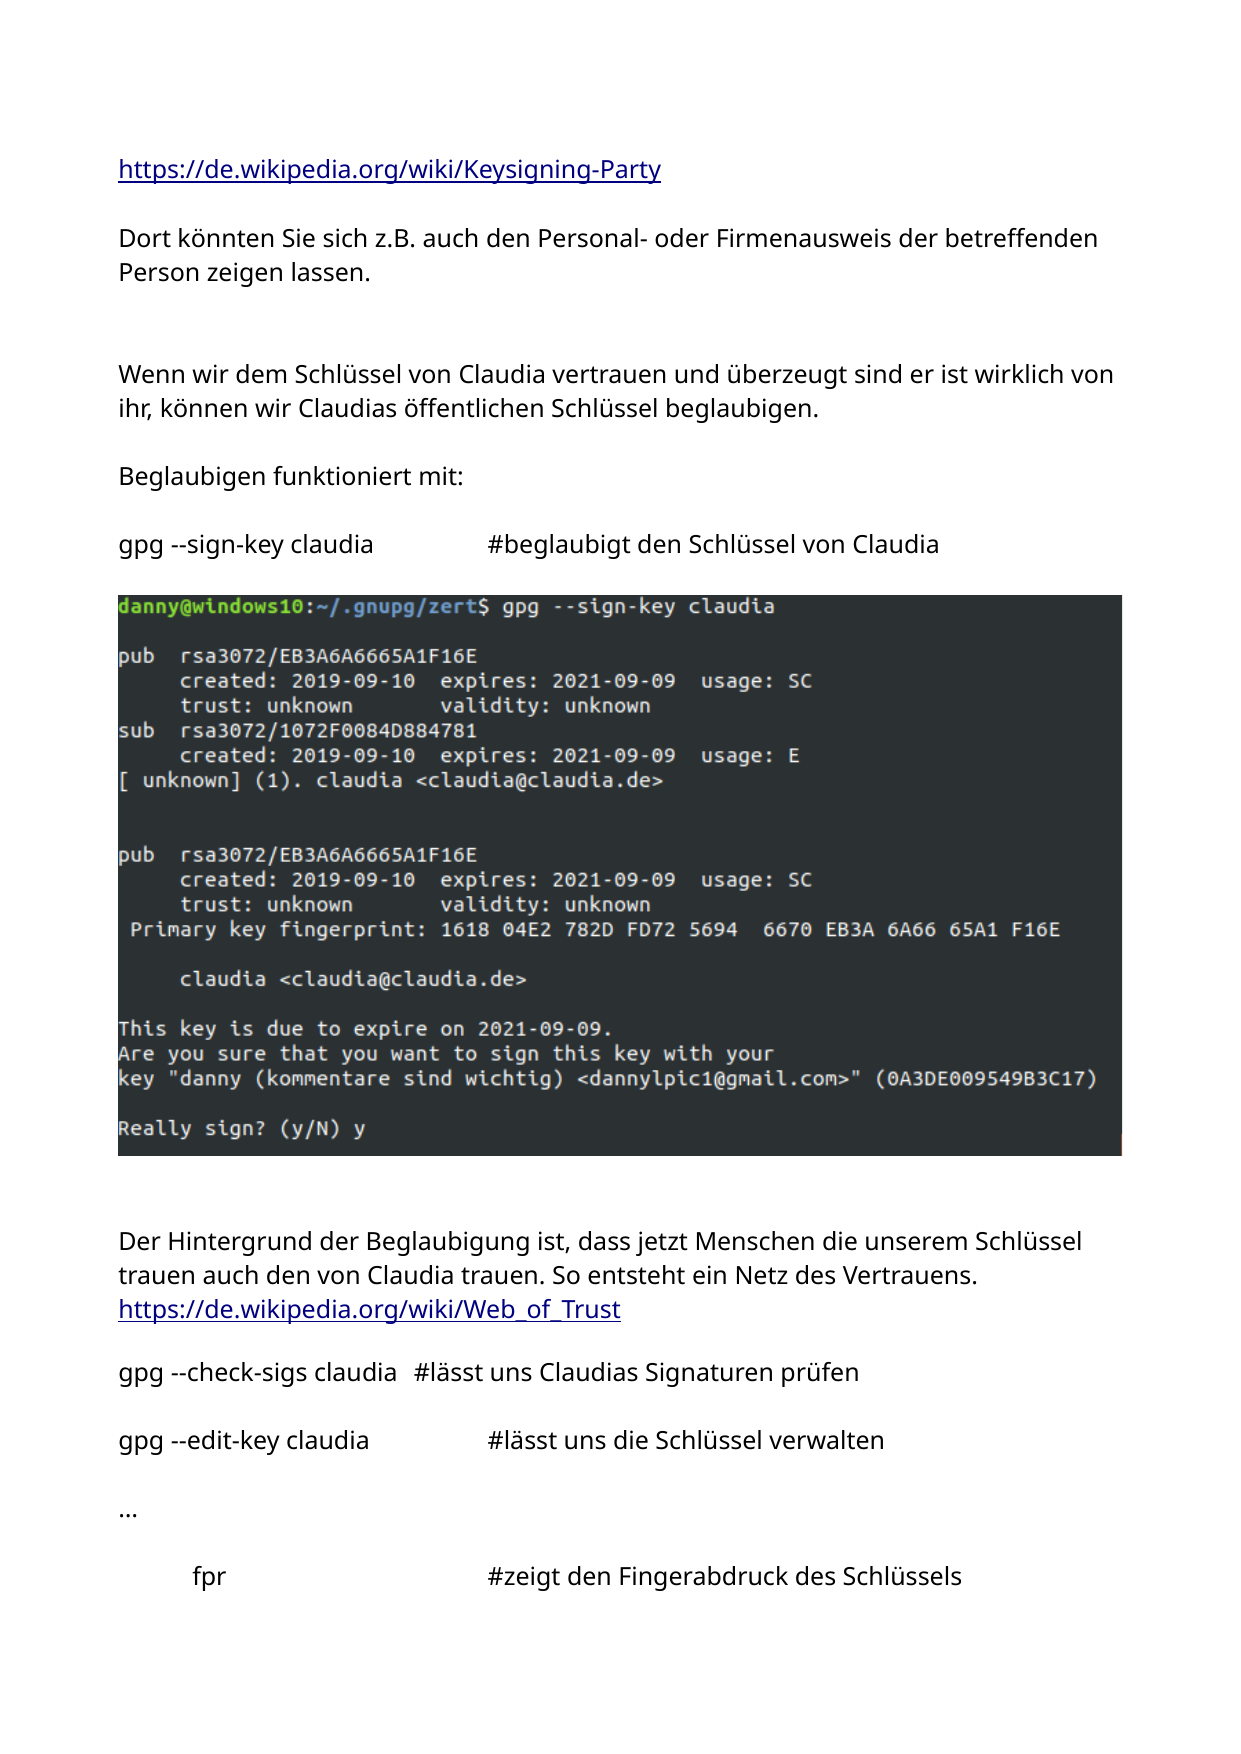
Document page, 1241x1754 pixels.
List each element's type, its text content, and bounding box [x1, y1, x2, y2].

picture [118, 595, 1123, 1156]
text gpg --check-sigs claudia #lässt uns Claudias Signaturen prüfen gpg --edit-key claudia #lässt uns die Schlüssel verwalten … [118, 1354, 1122, 1525]
text Der Hintergrund der Beglaubigung ist, dass jetzt Menschen die unserem Schlüssel trauen auch den von Claudia trauen. So entsteht ein Netz des Vertrauens. [118, 1223, 1122, 1292]
text https://de.wikipedia.org/wiki/Web_of_Trust [118, 1292, 1122, 1354]
text https://de.wikipedia.org/wiki/Keysigning-Party Dort könnten Sie sich z.B. auch den Personal- oder Firmenausweis der betreffenden Person zeigen lassen. Wenn wir dem Schlüssel von Claudia vertrauen und überzeugt sind er ist wirklich von ihr, können wir Claudias öffentlichen Schlüssel beglaubigen. Beglaubigen funktioniert mit: gpg --sign-key claudia #beglaubigt den Schlüssel von Claudia [118, 118, 1122, 561]
text fpr #zeigt den Fingerabdruck des Schlüssels [118, 1559, 1122, 1627]
